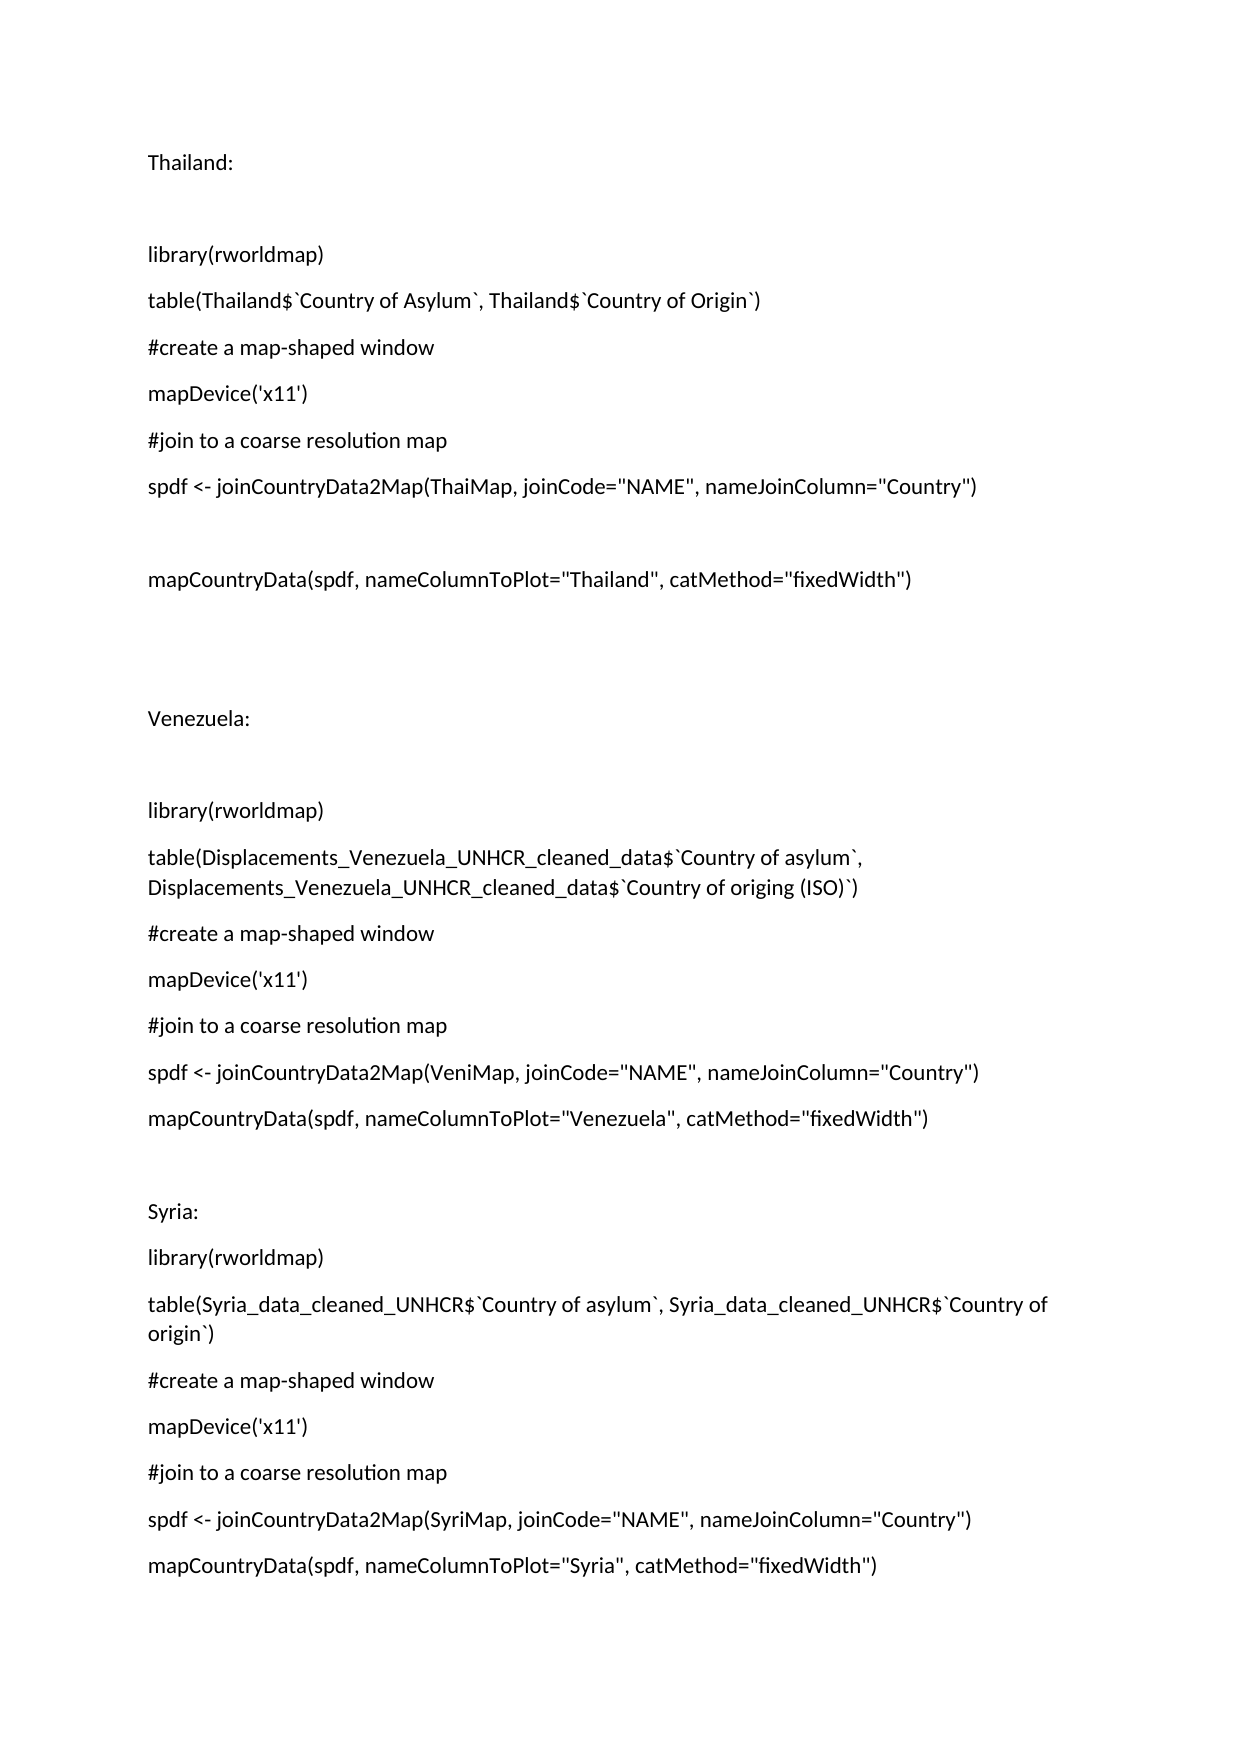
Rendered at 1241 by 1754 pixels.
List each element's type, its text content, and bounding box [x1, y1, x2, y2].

text #create a map-shaped window [148, 919, 1093, 947]
text library(rworldmap) [148, 240, 1093, 268]
text mapCountryData(spdf, nameColumnToPlot="Thailand", catMethod="fixedWidth") [148, 565, 1093, 593]
text mapDevice('x11') [148, 1412, 1093, 1440]
text #create a map-shaped window [148, 333, 1093, 361]
text Thailand: [148, 148, 1093, 176]
text spdf <- joinCountryData2Map(VeniMap, joinCode="NAME", nameJoinColumn="Country") [148, 1058, 1093, 1086]
text #join to a coarse resolution map [148, 426, 1093, 454]
text #join to a coarse resolution map [148, 1012, 1093, 1040]
text mapDevice('x11') [148, 965, 1093, 993]
text table(Displacements_Venezuela_UNHCR_cleaned_data$`Country of asylum`, Displacements_Venezuela_UNHCR_cleaned_data$`Country of origing (ISO)`) [148, 843, 1093, 901]
text spdf <- joinCountryData2Map(ThaiMap, joinCode="NAME", nameJoinColumn="Country") [148, 472, 1093, 500]
text library(rworldmap) [148, 1243, 1093, 1271]
text library(rworldmap) [148, 797, 1093, 824]
text #join to a coarse resolution map [148, 1458, 1093, 1487]
text #create a map-shaped window [148, 1366, 1093, 1394]
text Syria: [148, 1197, 1093, 1225]
text table(Syria_data_cleaned_UNHCR$`Country of asylum`, Syria_data_cleaned_UNHCR$`Country of origin`) [148, 1290, 1093, 1347]
text spdf <- joinCountryData2Map(SyriMap, joinCode="NAME", nameJoinColumn="Country") [148, 1505, 1093, 1533]
text table(Thailand$`Country of Asylum`, Thailand$`Country of Origin`) [148, 287, 1093, 315]
text mapDevice('x11') [148, 379, 1093, 407]
text mapCountryData(spdf, nameColumnToPlot="Venezuela", catMethod="fixedWidth") [148, 1104, 1093, 1132]
text Venezuela: [148, 704, 1093, 732]
text mapCountryData(spdf, nameColumnToPlot="Syria", catMethod="fixedWidth") [148, 1551, 1093, 1579]
